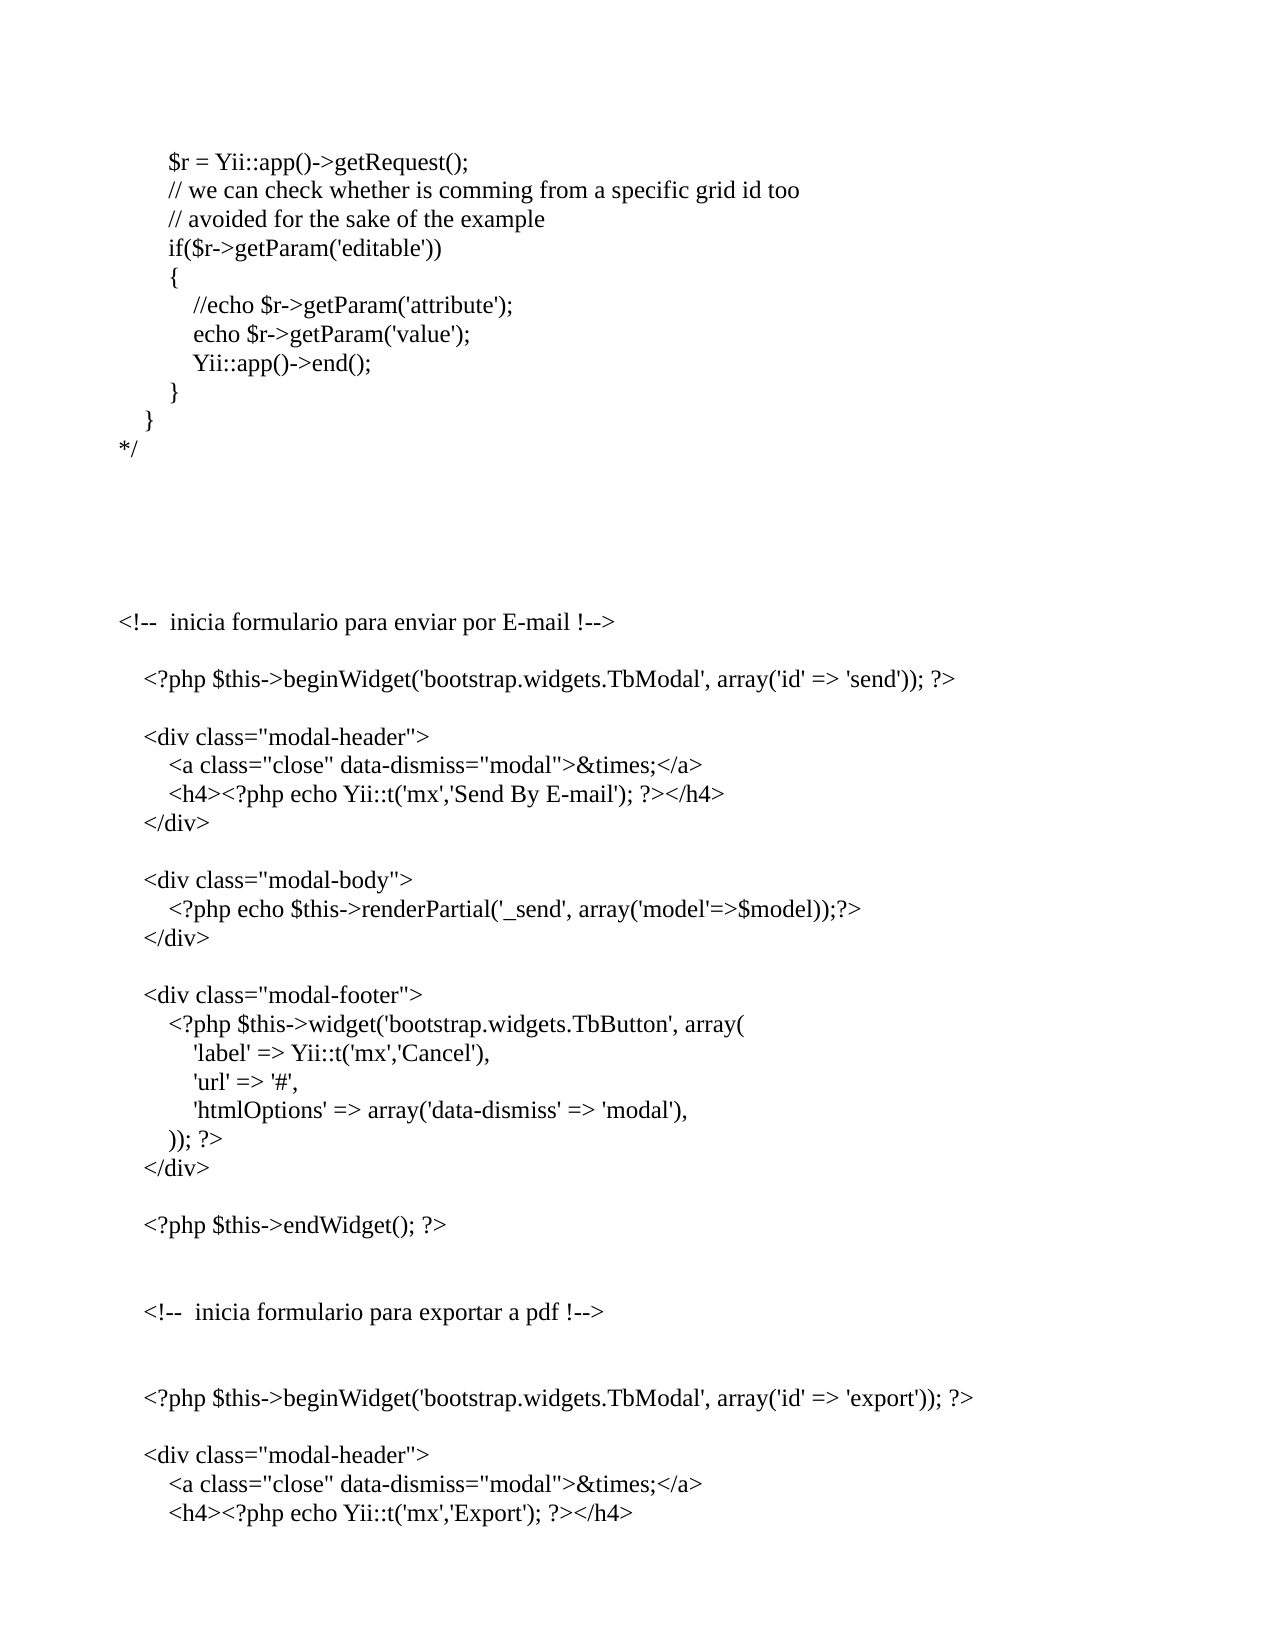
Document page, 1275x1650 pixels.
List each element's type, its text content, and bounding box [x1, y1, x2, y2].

text <div class="modal-body"> [118, 866, 1157, 894]
text <!-- inicia formulario para enviar por E-mail !--> [118, 607, 1157, 636]
text } [118, 377, 1157, 406]
text 'htmlOptions' => array('data-dismiss' => 'modal'), [118, 1096, 1157, 1124]
text </div> [118, 923, 1157, 952]
text <div class="modal-header"> [118, 722, 1157, 751]
text <?php $this->endWidget(); ?> [118, 1211, 1157, 1239]
text if($r->getParam('editable')) [118, 233, 1157, 262]
text { [118, 262, 1157, 291]
text </div> [118, 808, 1157, 837]
text <a class="close" data-dismiss="modal">&times;</a> [118, 751, 1157, 779]
text echo $r->getParam('value'); [118, 319, 1157, 348]
text //echo $r->getParam('attribute'); [118, 291, 1157, 319]
text <div class="modal-footer"> [118, 981, 1157, 1009]
text <?php $this->beginWidget('bootstrap.widgets.TbModal', array('id' => 'send')); ?> [118, 664, 1157, 693]
text // avoided for the sake of the example [118, 204, 1157, 233]
text } [118, 406, 1157, 434]
text Yii::app()->end(); [118, 348, 1157, 377]
text <h4><?php echo Yii::t('mx','Export'); ?></h4> [118, 1498, 1157, 1527]
text $r = Yii::app()->getRequest(); [118, 147, 1157, 176]
text <h4><?php echo Yii::t('mx','Send By E-mail'); ?></h4> [118, 779, 1157, 808]
text 'url' => '#', [118, 1067, 1157, 1096]
text <?php $this->beginWidget('bootstrap.widgets.TbModal', array('id' => 'export')); ?> [118, 1383, 1157, 1412]
text <?php $this->widget('bootstrap.widgets.TbButton', array( [118, 1009, 1157, 1038]
text <div class="modal-header"> [118, 1441, 1157, 1469]
text <!-- inicia formulario para exportar a pdf !--> [118, 1297, 1157, 1326]
text </div> [118, 1153, 1157, 1182]
text 'label' => Yii::t('mx','Cancel'), [118, 1038, 1157, 1067]
text <a class="close" data-dismiss="modal">&times;</a> [118, 1469, 1157, 1498]
text // we can check whether is comming from a specific grid id too [118, 176, 1157, 204]
text <?php echo $this->renderPartial('_send', array('model'=>$model));?> [118, 894, 1157, 923]
text )); ?> [118, 1124, 1157, 1153]
text */ [118, 434, 1157, 463]
